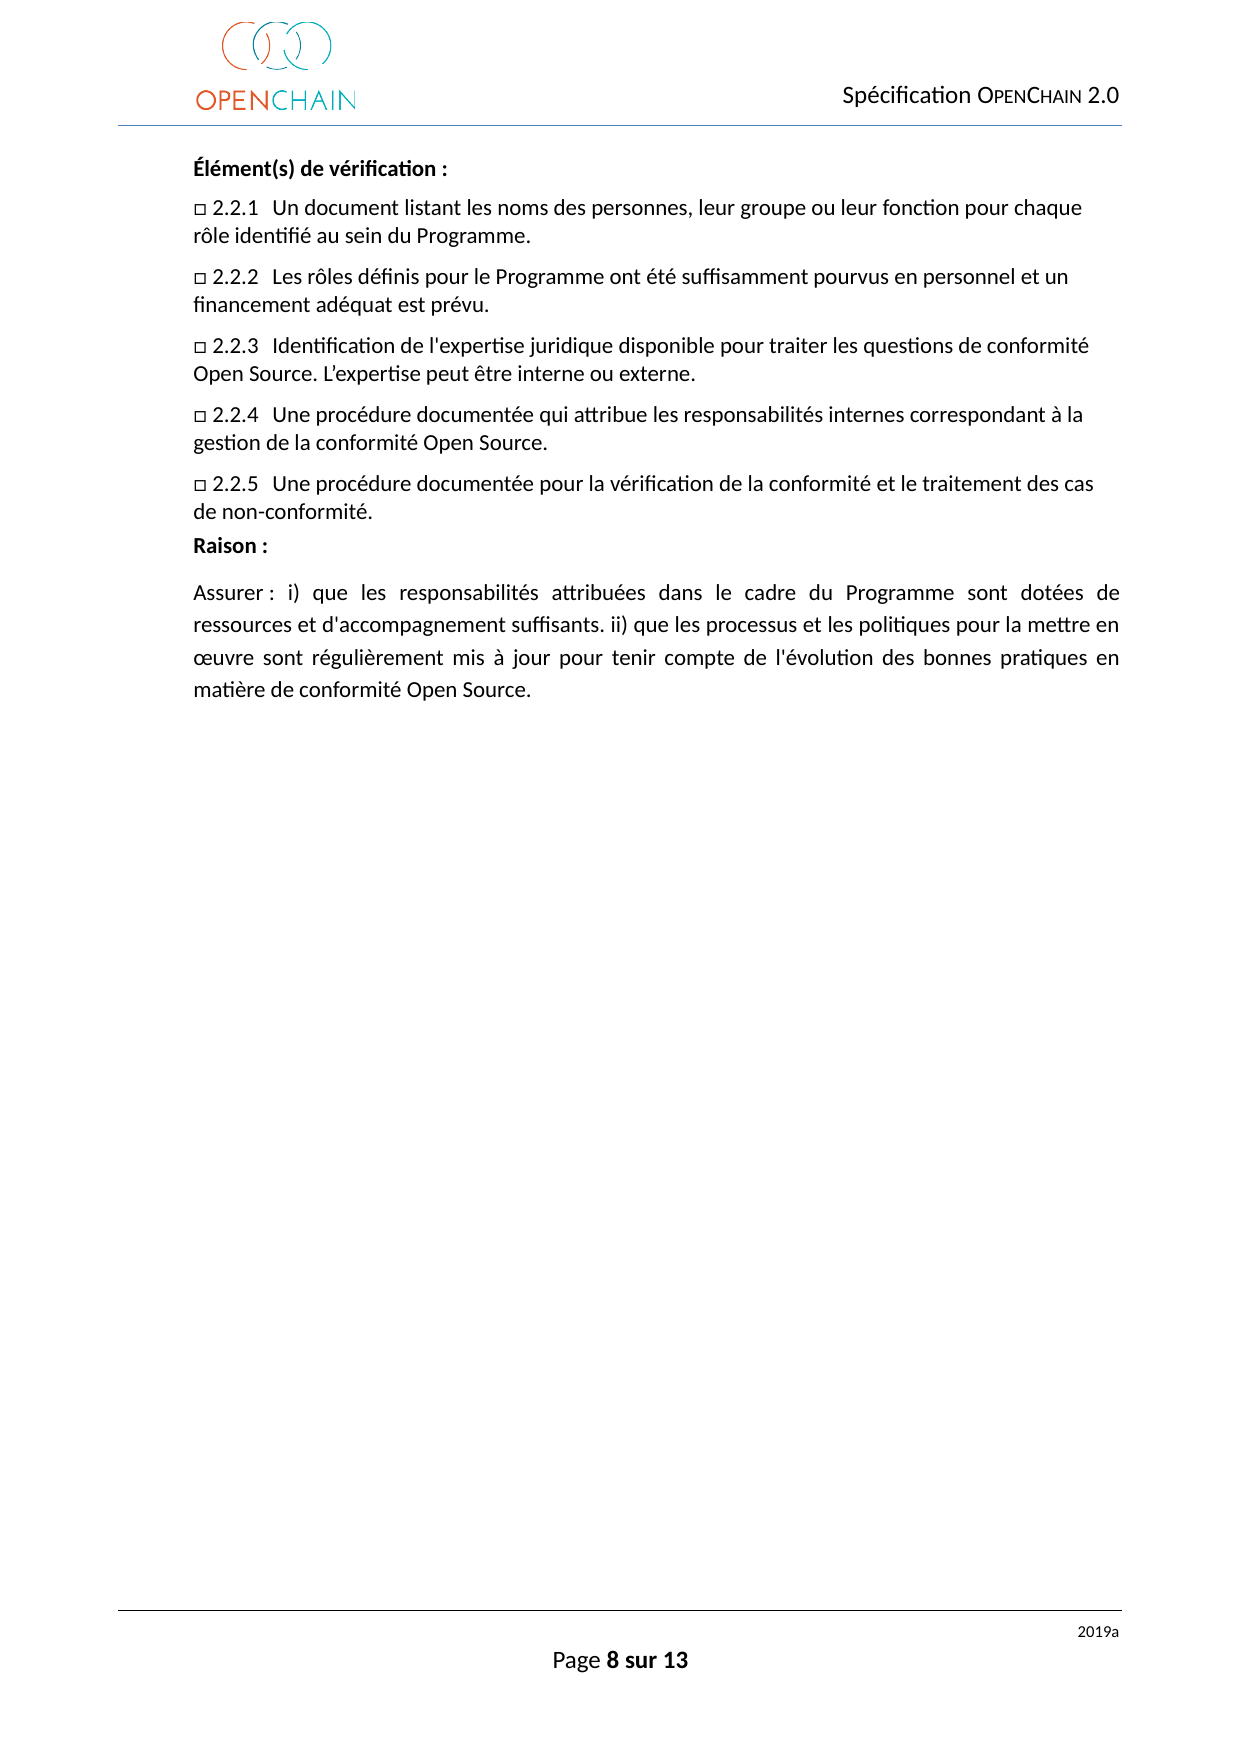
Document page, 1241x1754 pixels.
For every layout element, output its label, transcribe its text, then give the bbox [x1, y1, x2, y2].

subtitle Les rôles définis pour le Programme ont été suffisamment pourvus en personnel et un financement adéquat est prévu. [193, 262, 1122, 318]
subtitle Identification de l'expertise juridique disponible pour traiter les questions de conformité Open Source. L’expertise peut être interne ou externe. [193, 331, 1122, 387]
title Élément(s) de vérification : [193, 154, 1122, 183]
text Raison : [193, 532, 1122, 559]
text Assurer : i) que les responsabilités attribuées dans le cadre du Programme sont dotées de ressources et d'accompagnement suffisants. ii) que les processus et les politiques pour la mettre en œuvre sont régulièrement mis à jour pour tenir compte de l'évolution des bonnes pratiques en matière de conformité Open Source. [193, 578, 1122, 703]
picture [196, 22, 355, 111]
subtitle Un document listant les noms des personnes, leur groupe ou leur fonction pour chaque rôle identifié au sein du Programme. [193, 193, 1122, 249]
subtitle Une procédure documentée qui attribue les responsabilités internes correspondant à la gestion de la conformité Open Source. [193, 400, 1122, 456]
subtitle Une procédure documentée pour la vérification de la conformité et le traitement des cas de non-conformité. [193, 469, 1122, 525]
